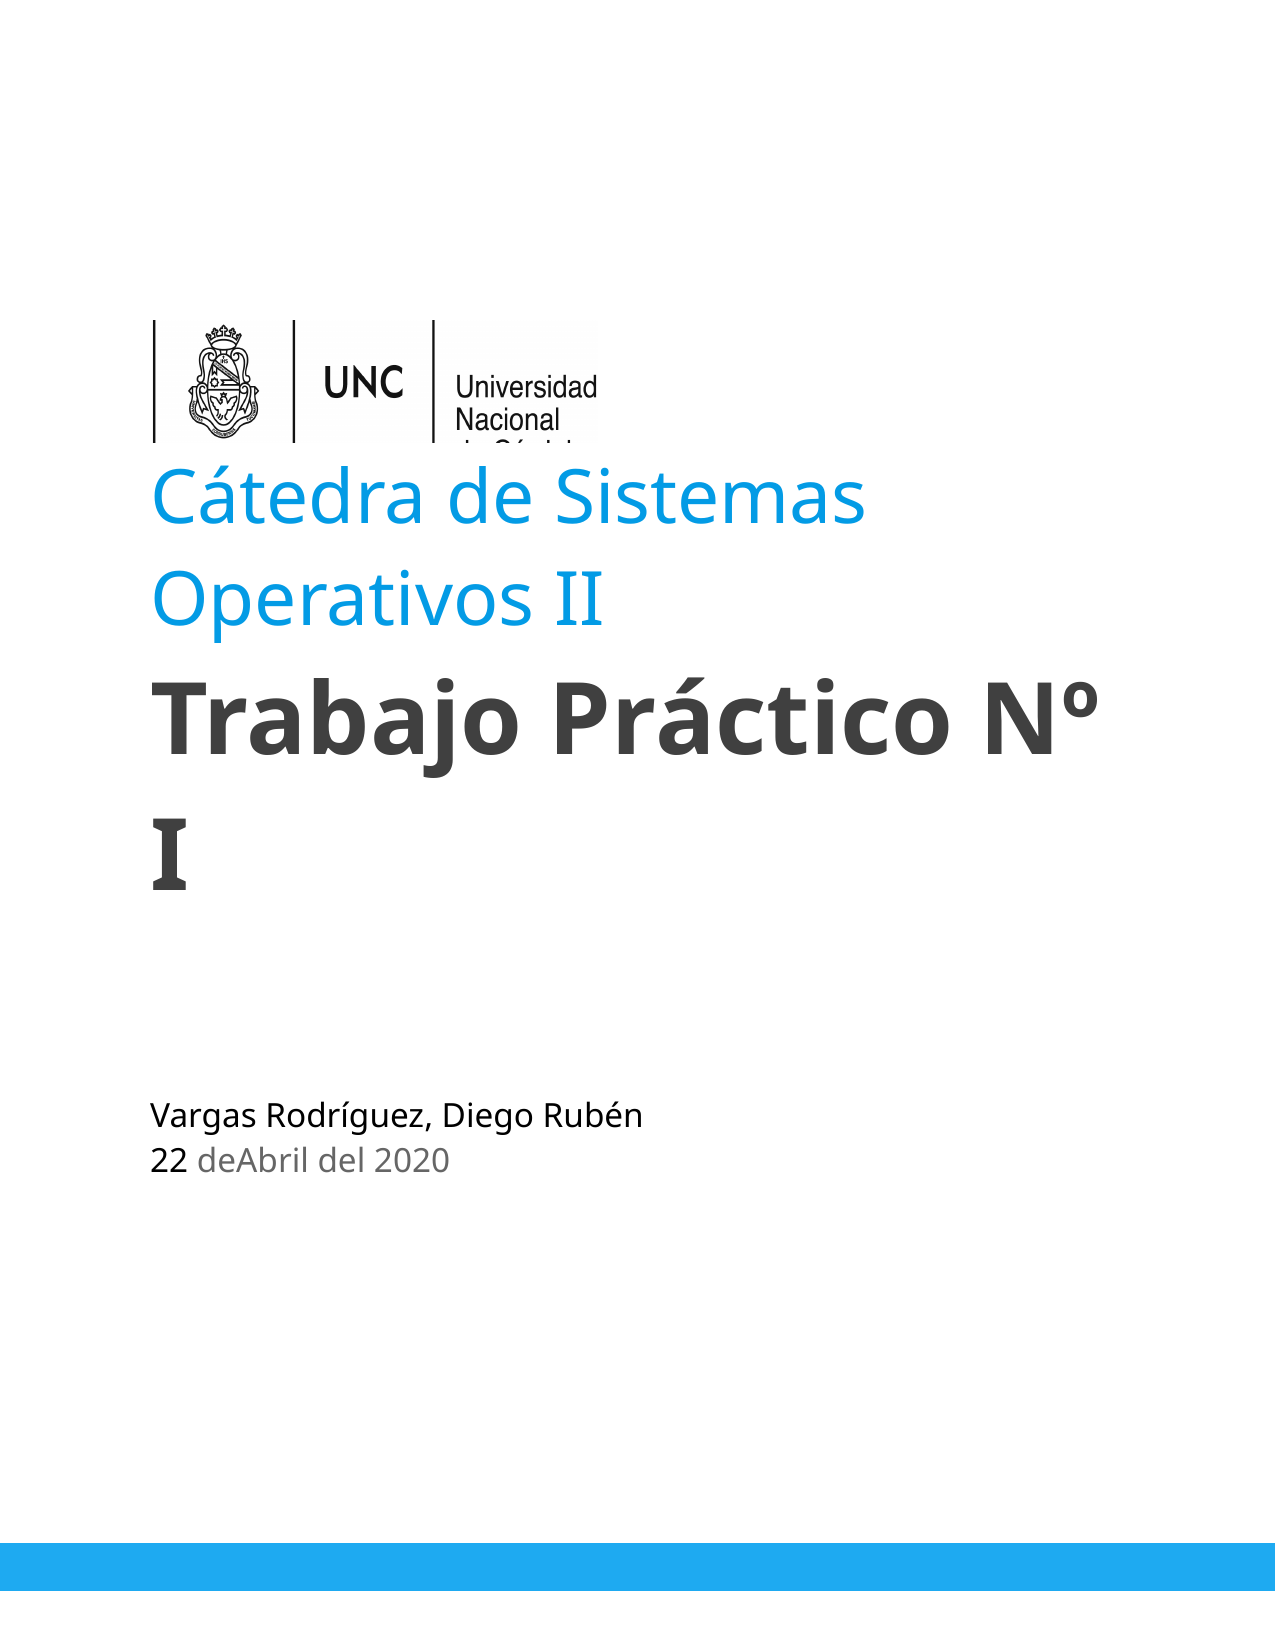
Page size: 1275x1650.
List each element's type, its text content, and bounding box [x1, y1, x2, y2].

title Cátedra de Sistemas Operativos II Trabajo Práctico Nº I [150, 300, 1125, 920]
text Vargas Rodríguez, Diego Rubén 22 deAbril del 2020 [150, 1001, 1125, 1182]
picture [0, 1543, 1275, 1591]
picture [150, 320, 599, 443]
